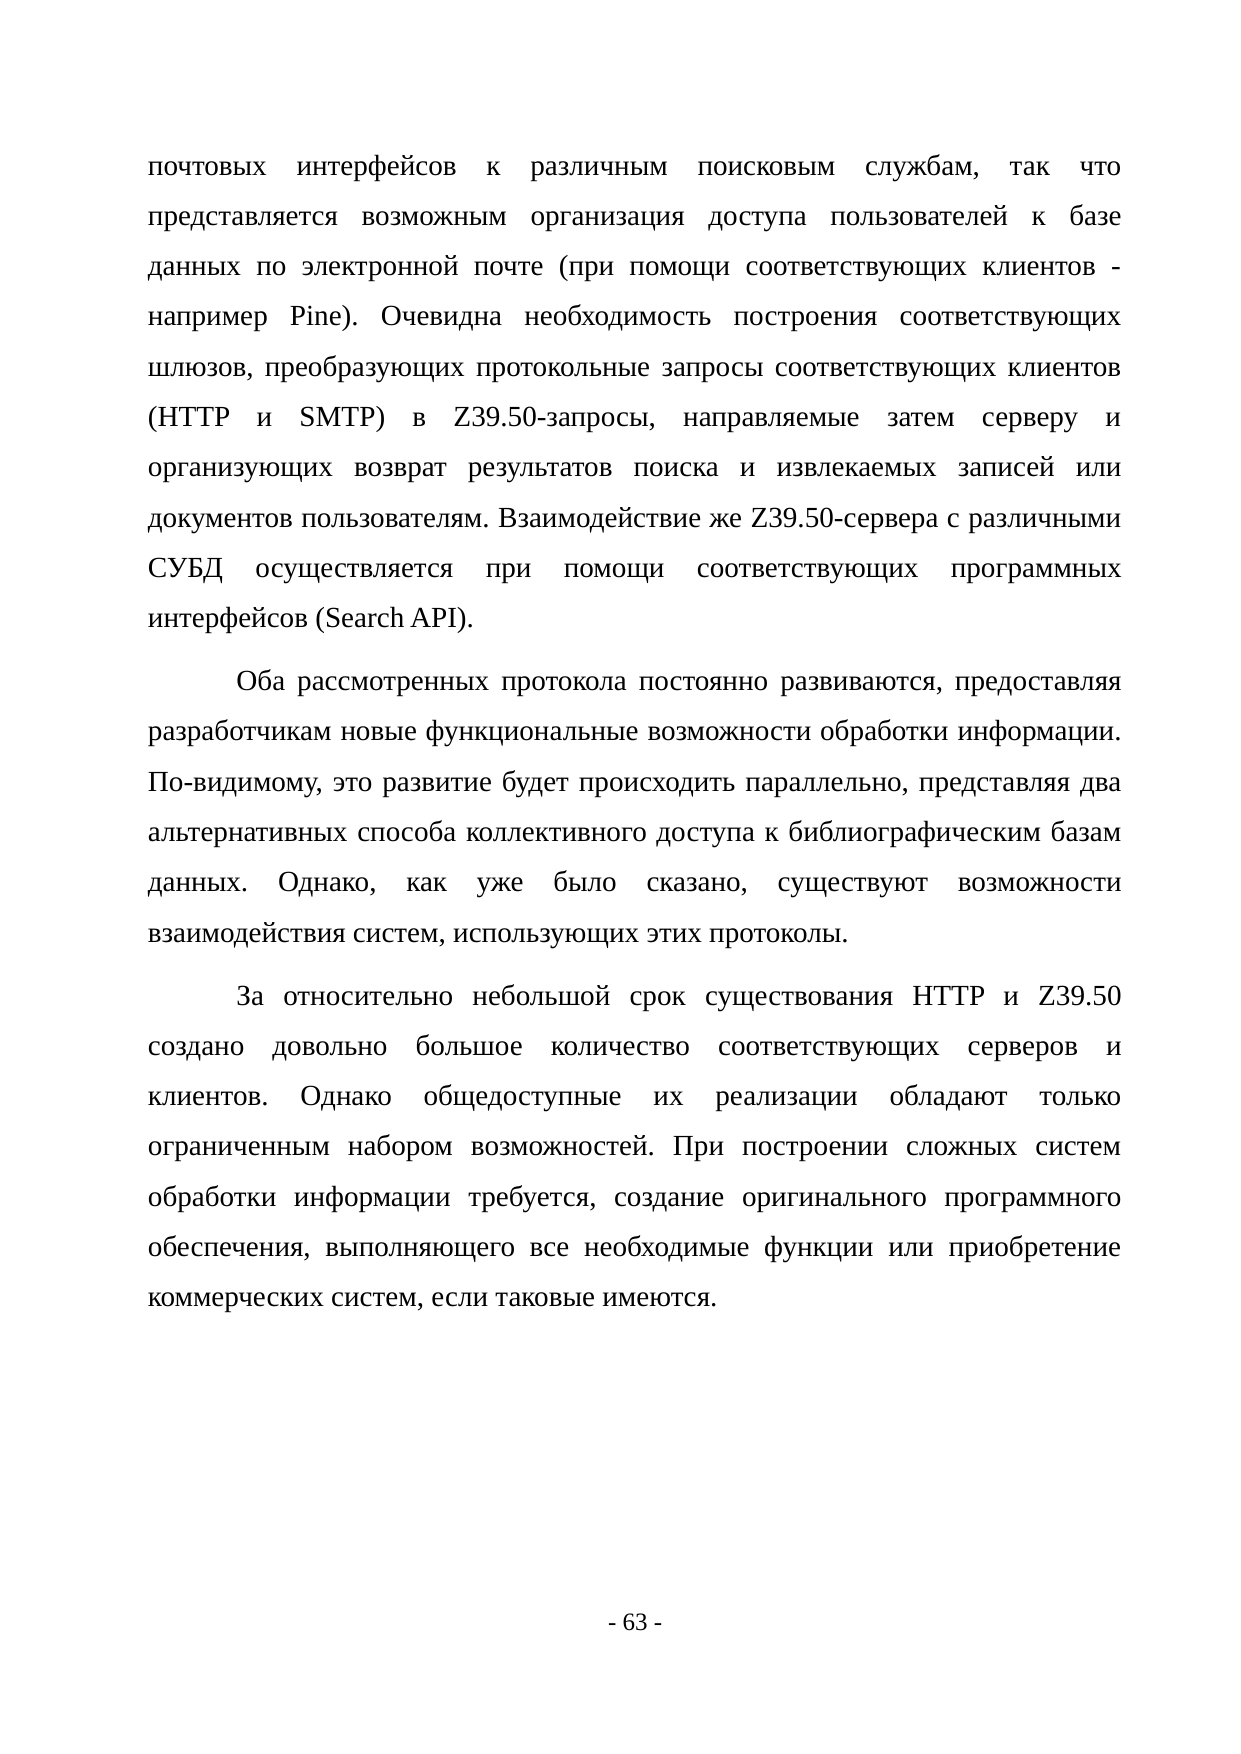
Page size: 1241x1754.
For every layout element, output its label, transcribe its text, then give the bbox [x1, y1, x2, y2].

text За относительно небольшой срок существования HTTP и Z39.50 создано довольно большое количество соответствующих серверов и клиентов. Однако общедоступные их реализации обладают только ограниченным набором возможностей. При построении сложных систем обработки информации требуется, создание оригинального программного обеспечения, выполняющего все необходимые функции или приобретение коммерческих систем, если таковые имеются. [148, 978, 1122, 1313]
text Оба рассмотренных протокола постоянно развиваются, предоставляя разработчикам новые функциональные возможности обработки информации. По-видимому, это развитие будет происходить параллельно, представляя два альтернативных способа коллективного доступа к библиографическим базам данных. Однако, как уже было сказано, существуют возможности взаимодействия систем, использующих этих протоколы. [148, 663, 1122, 948]
text почтовых интерфейсов к различным поисковым службам, так что представляется возможным организация доступа пользователей к базe данных по электронной почте (при помощи соответствующих клиентов - например Pine). Очевидна необходимость построения соответствующих шлюзов, преобразующих протокольные запросы соответствующих клиентов (HTTP и SMTP) в Z39.50-запросы, направляемые затем серверу и организующих возврат результатов поиска и извлекаемых записей или документов пользователям. Взаимодействие же Z39.50-сервера с различными СУБД осуществляется при помощи соответствующих программных интерфейсов (Search API). [148, 148, 1122, 634]
